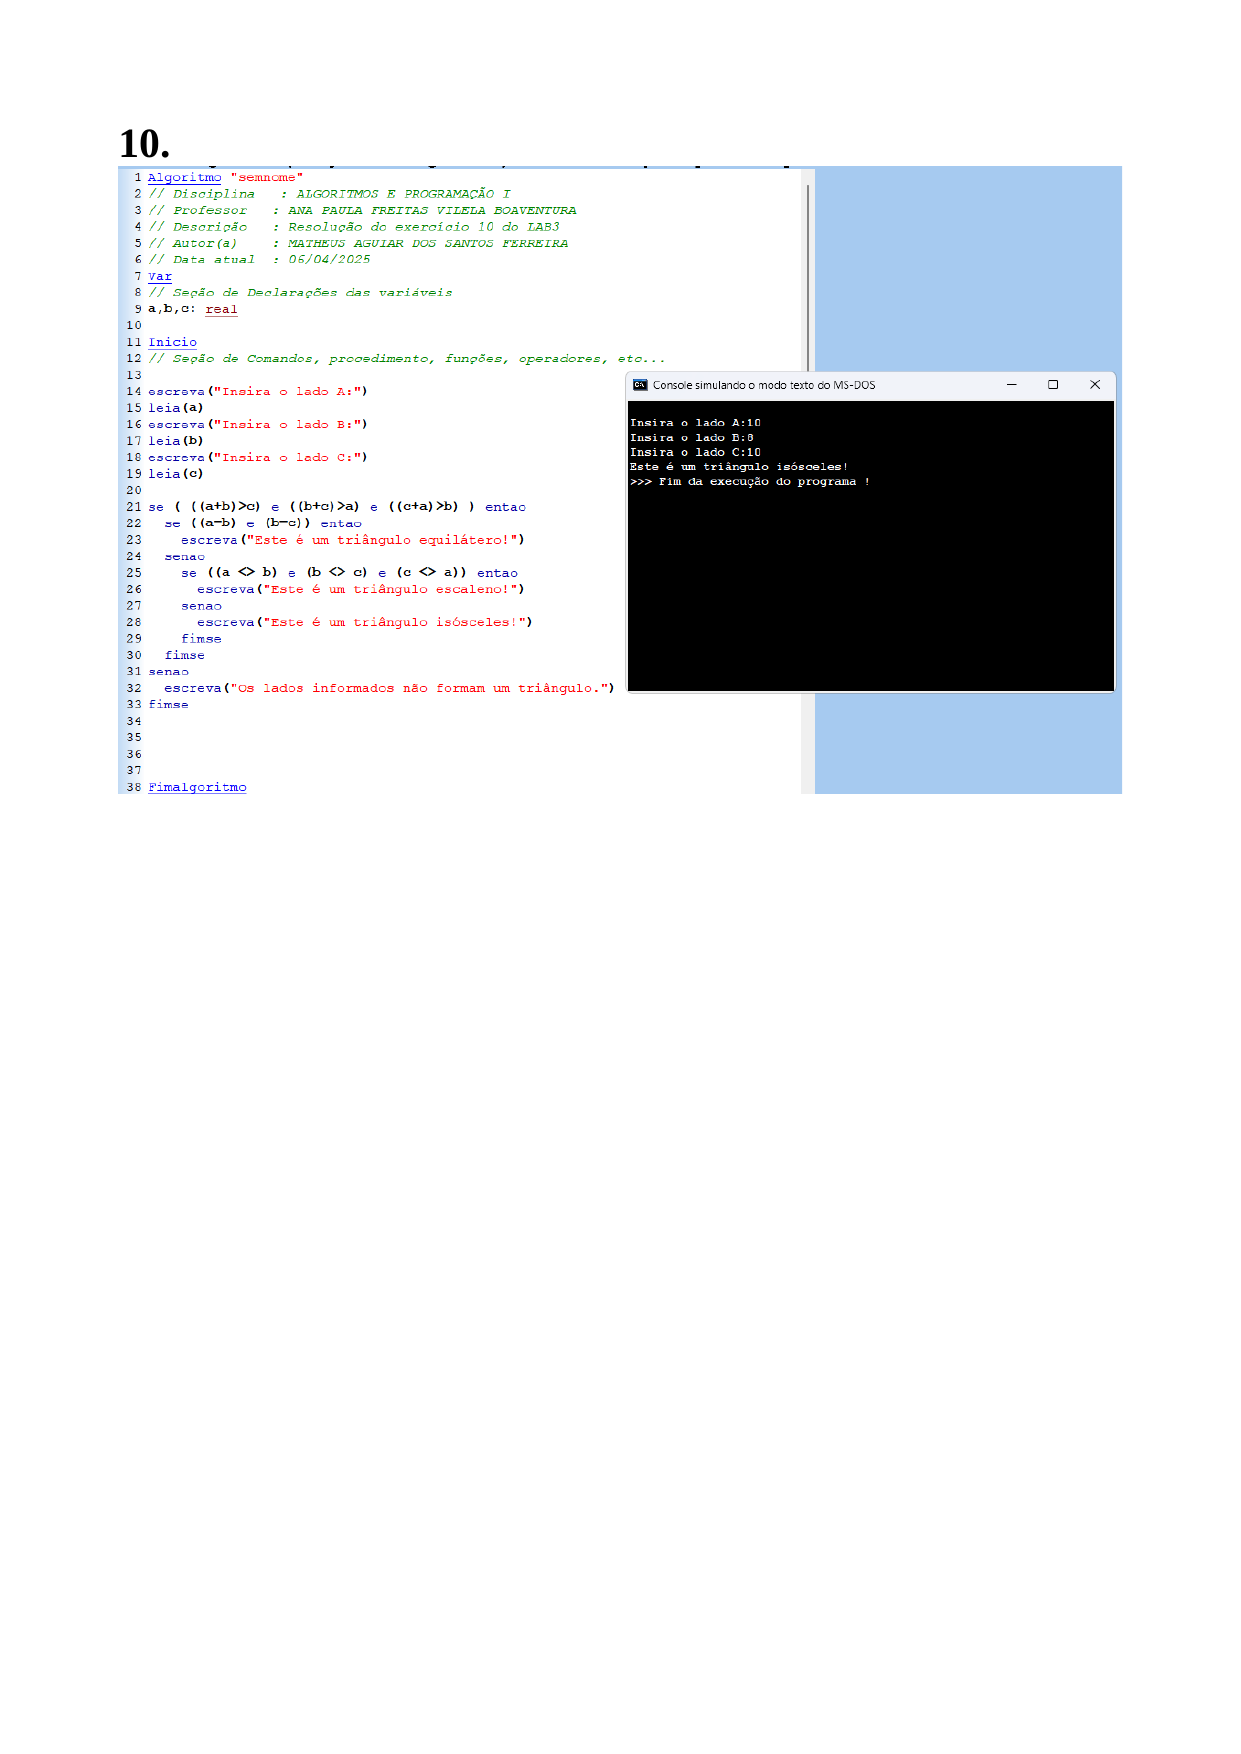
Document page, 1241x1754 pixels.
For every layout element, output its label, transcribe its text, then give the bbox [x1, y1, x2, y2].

picture [118, 166, 1123, 794]
text 10. [118, 118, 1122, 166]
